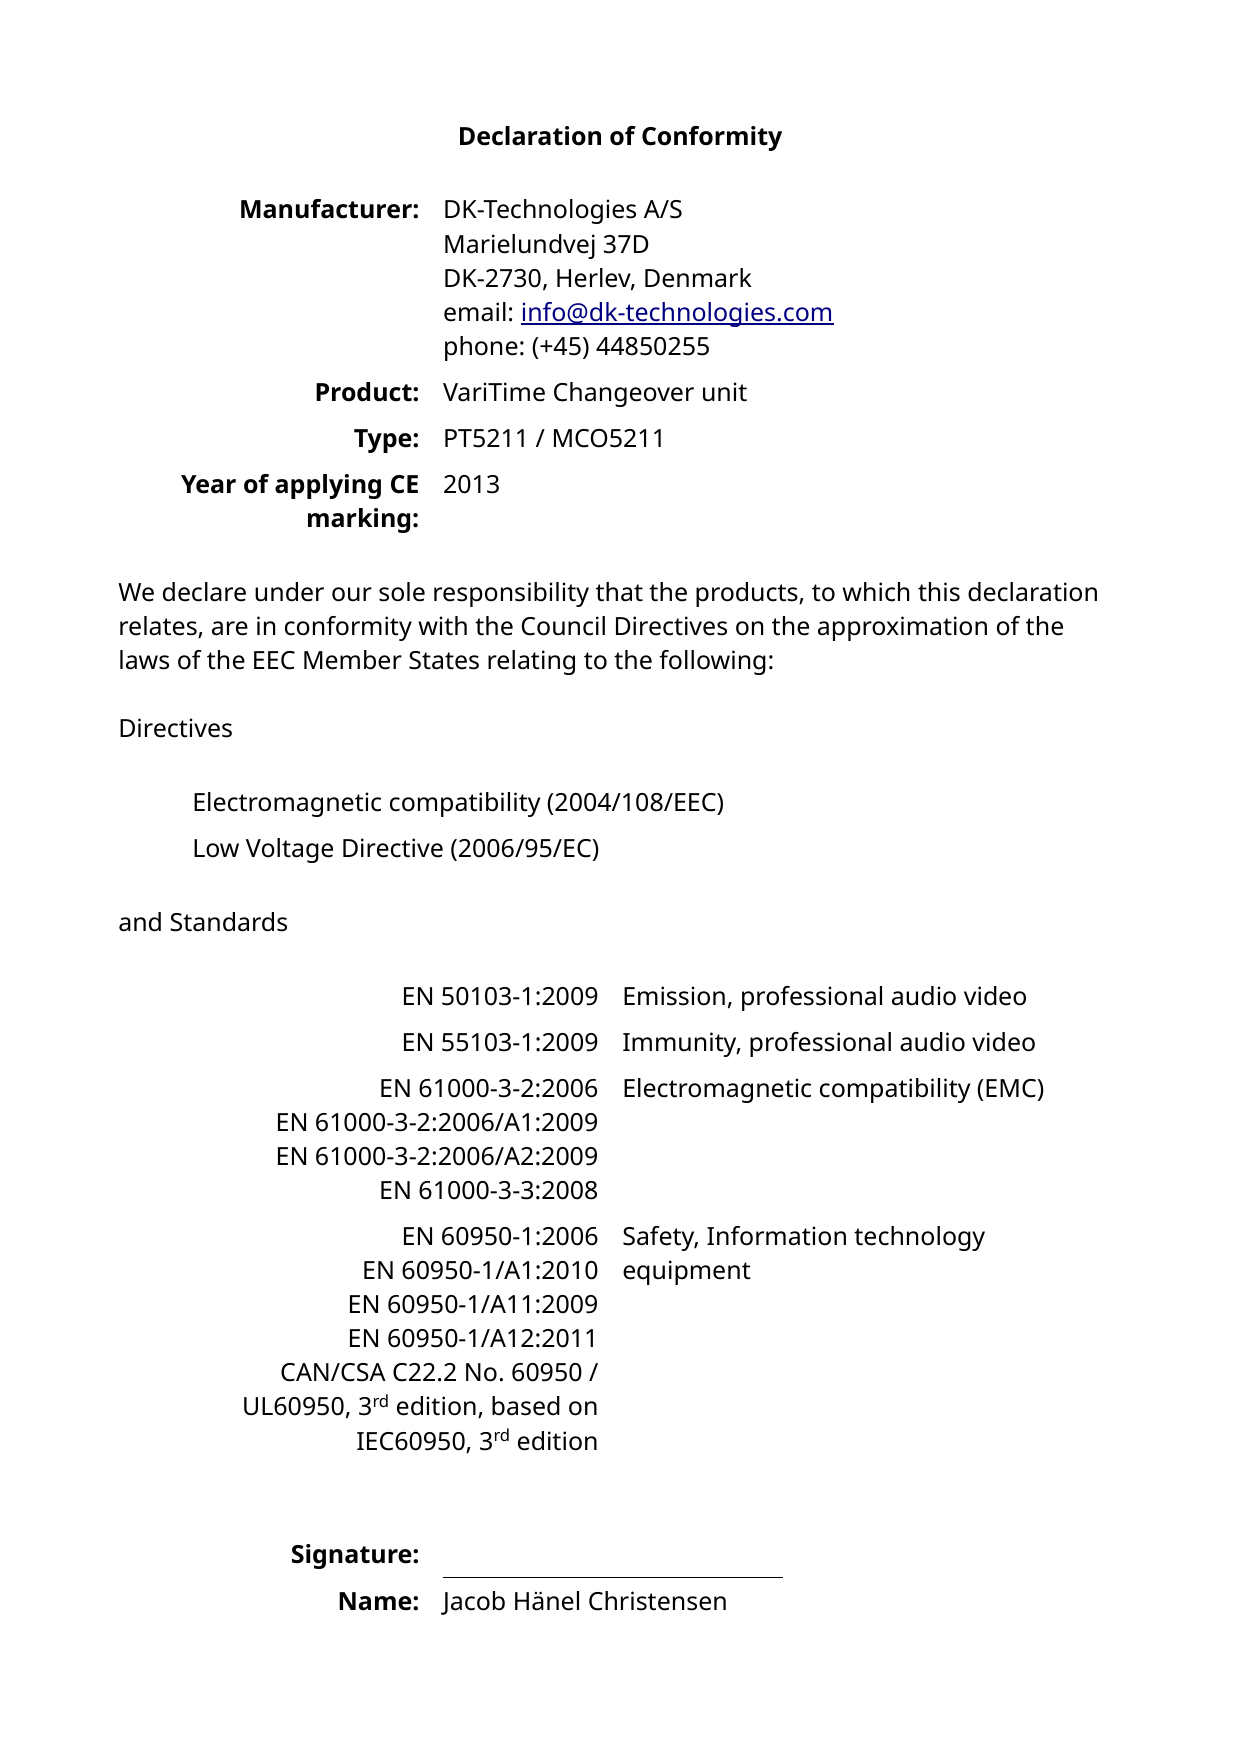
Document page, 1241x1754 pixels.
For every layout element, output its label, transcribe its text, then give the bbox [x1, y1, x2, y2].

text and Standards [118, 905, 1122, 939]
table_cell VariTime Changeover unit [443, 369, 1063, 414]
table_header Emission, professional audio video [622, 973, 1063, 1019]
table_cell Jacob Hänel Christensen [443, 1578, 783, 1624]
table_header DK-Technologies A/S Marielundvej 37D DK-2730, Herlev, Denmark email: info@dk-technologies.com phone: (+45) 44850255 [443, 186, 1063, 368]
table_cell 2013 [443, 460, 1063, 540]
table_cell Low Voltage Directive (2006/95/EC) [192, 825, 1063, 871]
table_cell EN 55103-1:2009 [177, 1019, 622, 1065]
table_header Signature: [177, 1531, 443, 1577]
table_cell Electromagnetic compatibility (EMC) [622, 1065, 1063, 1213]
table_header Electromagnetic compatibility (2004/108/EEC) [192, 779, 1063, 825]
table_cell Year of applying CE marking: [177, 460, 443, 540]
table_cell Safety, Information technology equipment [622, 1213, 1063, 1463]
table_cell PT5211 / MCO5211 [443, 414, 1063, 460]
text We declare under our sole responsibility that the products, to which this declaration relates, are in conformity with the Council Directives on the approximation of the laws of the EEC Member States relating to the following: [118, 574, 1122, 677]
table_cell Type: [177, 414, 443, 460]
table_cell EN 61000-3-2:2006 EN 61000-3-2:2006/A1:2009 EN 61000-3-2:2006/A2:2009 EN 61000-3-3:2008 [177, 1065, 622, 1213]
table_cell Immunity, professional audio video [622, 1019, 1063, 1065]
text Declaration of Conformity [118, 118, 1122, 152]
table_header Manufacturer: [177, 186, 443, 368]
table_cell Product: [177, 369, 443, 414]
table_header EN 50103-1:2009 [177, 973, 622, 1019]
table_header [443, 1531, 783, 1577]
table_cell Name: [177, 1577, 443, 1624]
table_cell EN 60950-1:2006 EN 60950-1/A1:2010 EN 60950-1/A11:2009 EN 60950-1/A12:2011 CAN/CSA C22.2 No. 60950 / UL60950, 3rd edition, based on IEC60950, 3rd edition [177, 1213, 622, 1463]
text Directives [118, 711, 1122, 745]
